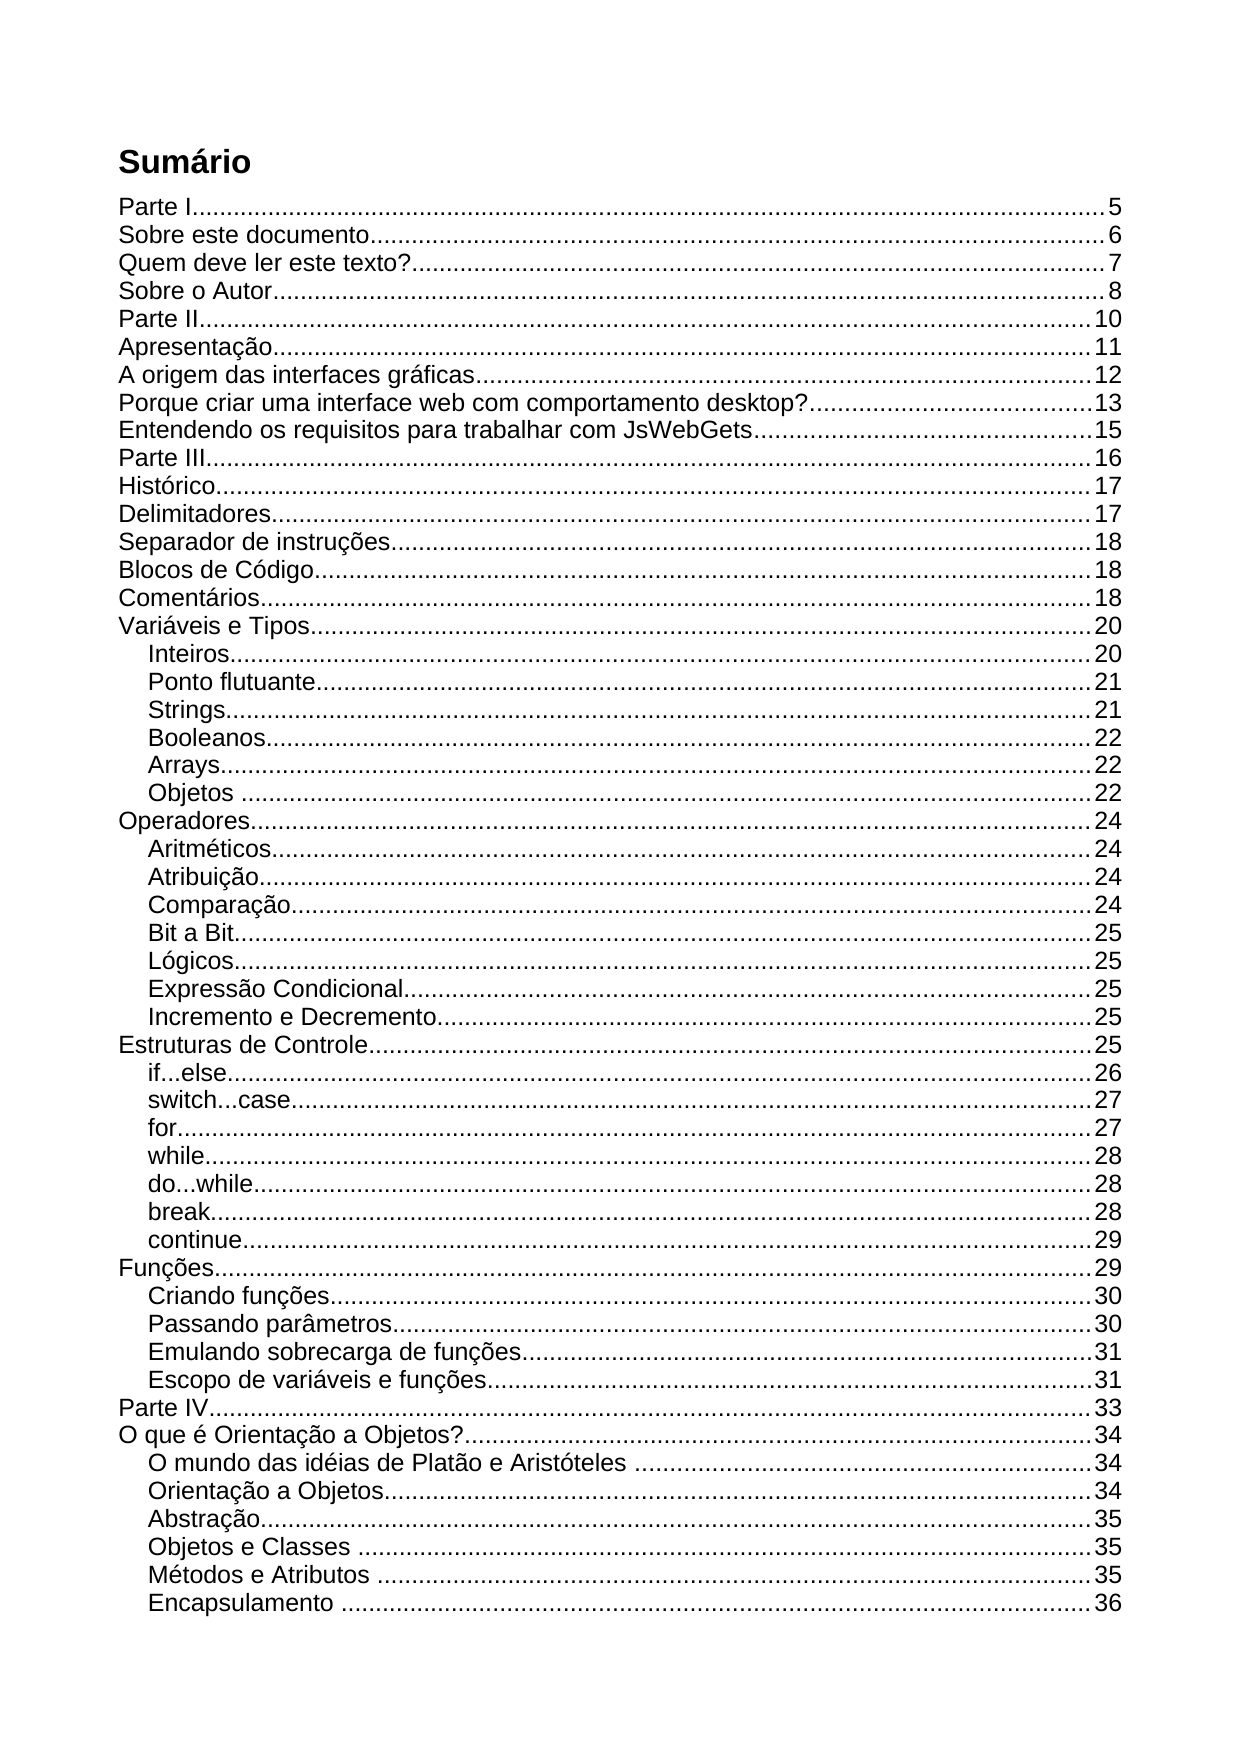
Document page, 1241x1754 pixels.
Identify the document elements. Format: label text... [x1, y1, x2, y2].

text Métodos e Atributos 35 [148, 1561, 1122, 1589]
text Escopo de variáveis e funções 31 [148, 1365, 1122, 1393]
text Blocos de Código 18 [118, 556, 1122, 584]
text break 28 [148, 1198, 1122, 1226]
text Booleanos 22 [148, 723, 1122, 751]
text Comentários 18 [118, 584, 1122, 612]
text if...else 26 [148, 1058, 1122, 1086]
text Lógicos 25 [148, 947, 1122, 974]
text Arrays 22 [148, 751, 1122, 779]
subtitle Sumário [118, 143, 1122, 180]
text Funções 29 [118, 1254, 1122, 1282]
text Parte II 10 [118, 304, 1122, 332]
text Passando parâmetros 30 [148, 1309, 1122, 1337]
text Bit a Bit 25 [148, 919, 1122, 947]
text Parte III 16 [118, 444, 1122, 472]
text Parte I 5 [118, 193, 1122, 221]
text Objetos e Classes 35 [148, 1533, 1122, 1561]
text Atribuição 24 [148, 863, 1122, 891]
text Incremento e Decremento 25 [148, 1002, 1122, 1030]
text Objetos 22 [148, 779, 1122, 807]
text Ponto flutuante 21 [148, 667, 1122, 695]
text Comparação 24 [148, 891, 1122, 919]
text Estruturas de Controle 25 [118, 1030, 1122, 1058]
text Apresentação 11 [118, 332, 1122, 360]
text Separador de instruções 18 [118, 528, 1122, 556]
text Inteiros 20 [148, 639, 1122, 667]
text while 28 [148, 1142, 1122, 1170]
text Variáveis e Tipos 20 [118, 612, 1122, 639]
text Orientação a Objetos 34 [148, 1477, 1122, 1505]
text continue 29 [148, 1226, 1122, 1254]
text Histórico 17 [118, 472, 1122, 500]
text Expressão Condicional 25 [148, 974, 1122, 1002]
text Delimitadores 17 [118, 500, 1122, 528]
text Quem deve ler este texto? 7 [118, 249, 1122, 277]
text Entendendo os requisitos para trabalhar com JsWebGets 15 [118, 416, 1122, 444]
text Operadores 24 [118, 807, 1122, 835]
text Sobre este documento 6 [118, 221, 1122, 249]
text O que é Orientação a Objetos? 34 [118, 1421, 1122, 1449]
text for 27 [148, 1114, 1122, 1142]
text Criando funções 30 [148, 1282, 1122, 1309]
text Aritméticos 24 [148, 835, 1122, 863]
text Strings 21 [148, 695, 1122, 723]
text Sobre o Autor 8 [118, 277, 1122, 304]
text Porque criar uma interface web com comportamento desktop? 13 [118, 388, 1122, 416]
text do...while 28 [148, 1170, 1122, 1198]
text Abstração 35 [148, 1505, 1122, 1533]
text Emulando sobrecarga de funções 31 [148, 1337, 1122, 1365]
text A origem das interfaces gráficas 12 [118, 360, 1122, 388]
text switch...case 27 [148, 1086, 1122, 1114]
text Encapsulamento 36 [148, 1589, 1122, 1617]
text O mundo das idéias de Platão e Aristóteles 34 [148, 1449, 1122, 1477]
text Parte IV 33 [118, 1393, 1122, 1421]
